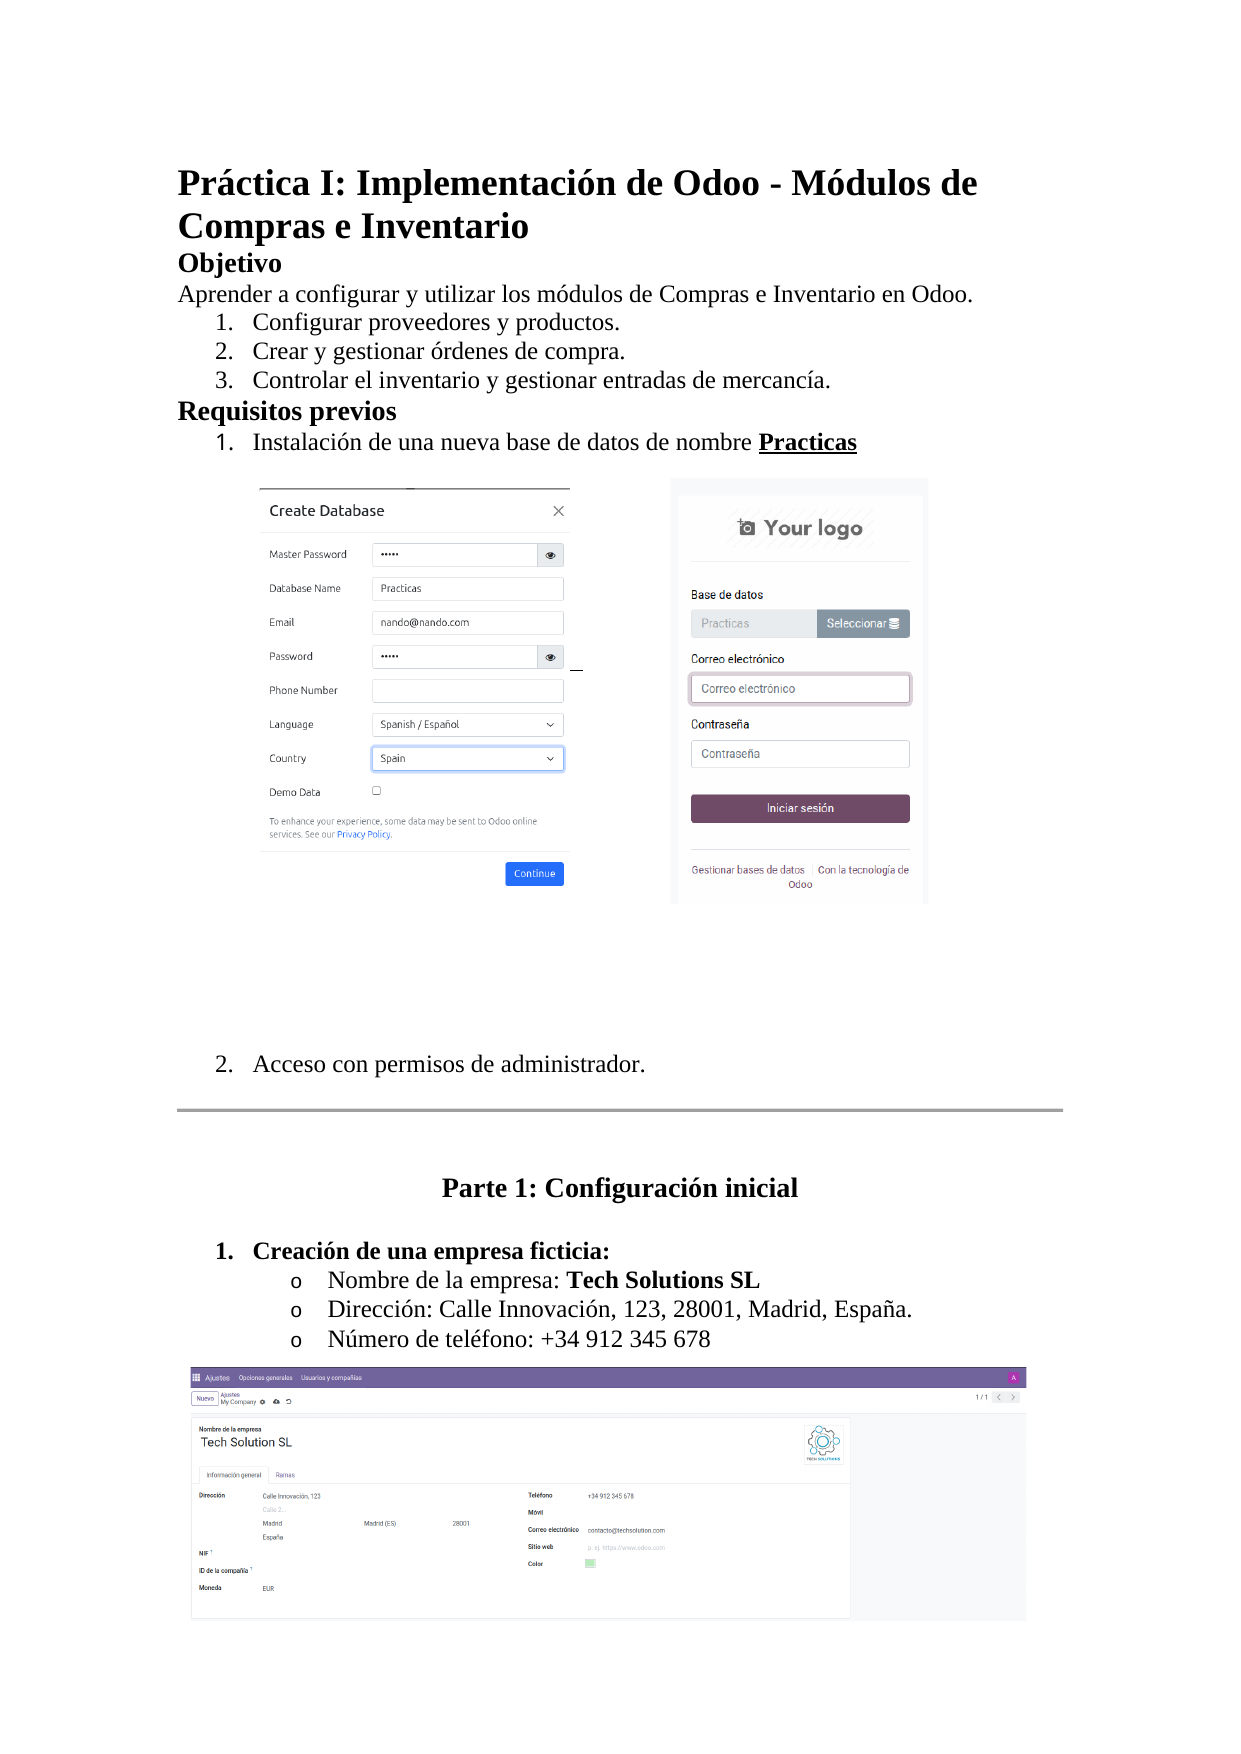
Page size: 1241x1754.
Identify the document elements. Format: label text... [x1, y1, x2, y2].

list Dirección: Calle Innovación, 123, 28001, Madrid, España. [290, 1294, 1063, 1324]
list Nombre de la empresa: Tech Solutions SL [290, 1265, 1063, 1294]
list Acceso con permisos de administrador. [215, 1049, 1063, 1077]
list Instalación de una nueva base de datos de nombre Practicas [215, 426, 1063, 457]
list Configurar proveedores y productos. [215, 307, 1063, 336]
picture [670, 478, 929, 904]
list Controlar el inventario y gestionar entradas de mercancía. [215, 365, 1063, 394]
list Número de teléfono: +34 912 345 678 [290, 1324, 1063, 1353]
text Aprender a configurar y utilizar los módulos de Compras e Inventario en Odoo. [177, 279, 1063, 307]
picture [190, 1367, 1027, 1621]
subtitle Objetivo [177, 246, 1063, 279]
subtitle Parte 1: Configuración inicial [177, 1171, 1063, 1203]
subtitle Requisitos previos [177, 394, 1063, 426]
list Crear y gestionar órdenes de compra. [215, 336, 1063, 365]
list Creación de una empresa ficticia: [215, 1236, 1063, 1265]
picture [259, 488, 570, 904]
subtitle Práctica I: Implementación de Odoo - Módulos de Compras e Inventario [177, 160, 1063, 246]
